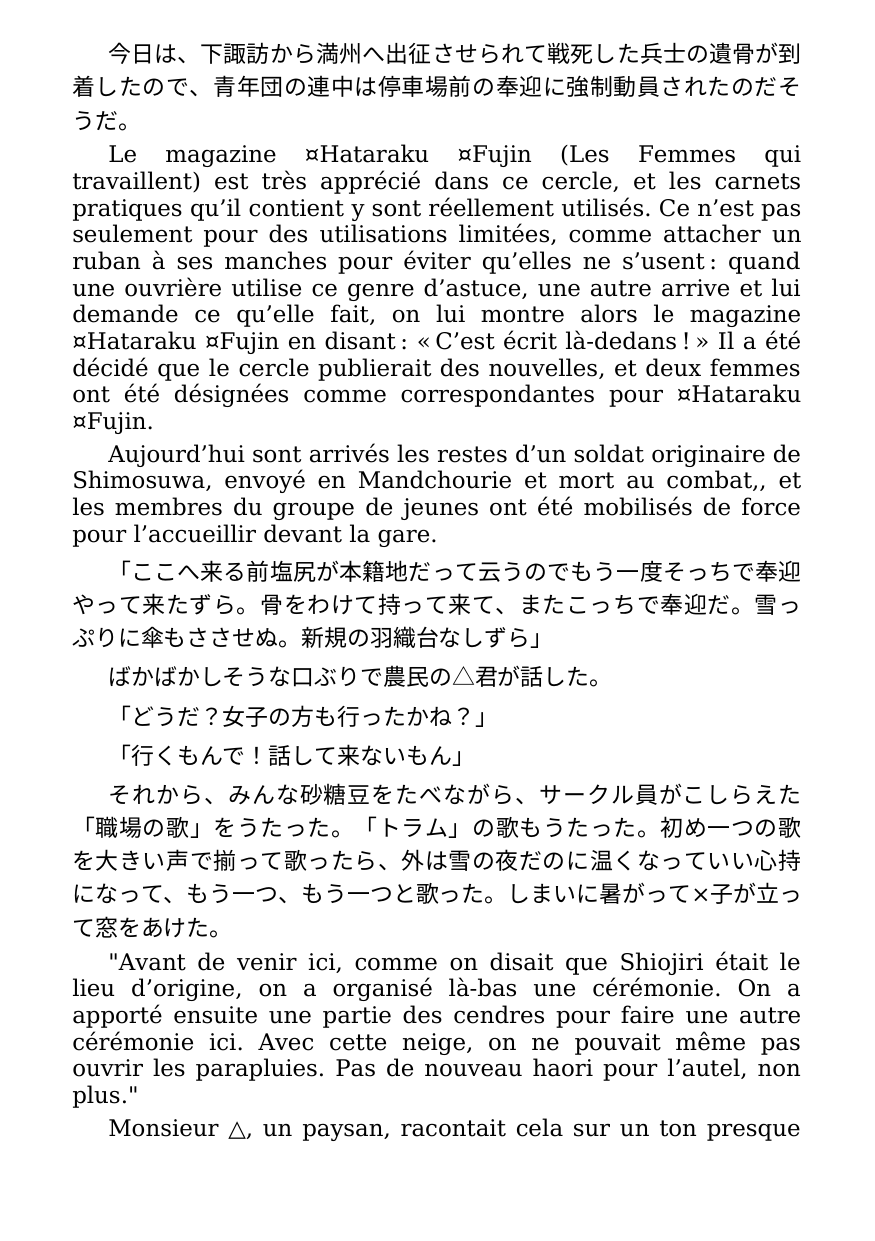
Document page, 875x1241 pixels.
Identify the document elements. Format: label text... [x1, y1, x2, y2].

text 「どうだ？女子の方も行ったかね？」 [72, 698, 802, 732]
text Monsieur △, un paysan, racontait cela sur un ton presque [72, 1115, 802, 1141]
text Aujourd’hui sont arrivés les restes d’un soldat originaire de Shimosuwa, envoyé en Mandchourie et mort au combat,, et les membres du groupe de jeunes ont été mobilisés de force pour l’accueillir devant la gare. [72, 441, 802, 548]
text ばかばかしそうな口ぶりで農民の△君が話した。 [72, 659, 802, 692]
text Le magazine ¤Hataraku ¤Fujin (Les Femmes qui travaillent) est très apprécié dans ce cercle, et les carnets pratiques qu’il contient y sont réellement utilisés. Ce n’est pas seulement pour des utilisations limitées, comme attacher un ruban à ses manches pour éviter qu’elles ne s’usent : quand une ouvrière utilise ce genre d’astuce, une autre arrive et lui demande ce qu’elle fait, on lui montre alors le magazine ¤Hataraku ¤Fujin en disant : « C’est écrit là-dedans ! » Il a été décidé que le cercle publierait des nouvelles, et deux femmes ont été désignées comme correspondantes pour ¤Hataraku ¤Fujin. [72, 142, 802, 435]
text 「行くもんで！話して来ないもん」 [72, 737, 802, 771]
text 「ここへ来る前塩尻が本籍地だって云うのでもう一度そっちで奉迎やって来たずら。骨をわけて持って来て、またこっちで奉迎だ。雪っぷりに傘もささせぬ。新規の羽織台なしずら」 [72, 553, 802, 653]
text "Avant de venir ici, comme on disait que Shiojiri était le lieu d’origine, on a organisé là-bas une cérémonie. On a apporté ensuite une partie des cendres pour faire une autre cérémonie ici. Avec cette neige, on ne pouvait même pas ouvrir les parapluies. Pas de nouveau haori pour l’autel, non plus." [72, 949, 802, 1109]
text 今日は、下諏訪から満州へ出征させられて戦死した兵士の遺骨が到着したので、青年団の連中は停車場前の奉迎に強制動員されたのだそうだ。 [72, 36, 802, 136]
text それから、みんな砂糖豆をたべながら、サークル員がこしらえた「職場の歌」をうたった。「トラム」の歌もうたった。初め一つの歌を大きい声で揃って歌ったら、外は雪の夜だのに温くなっていい心持になって、もう一つ、もう一つと歌った。しまいに暑がって×子が立って窓をあけた。 [72, 777, 802, 943]
